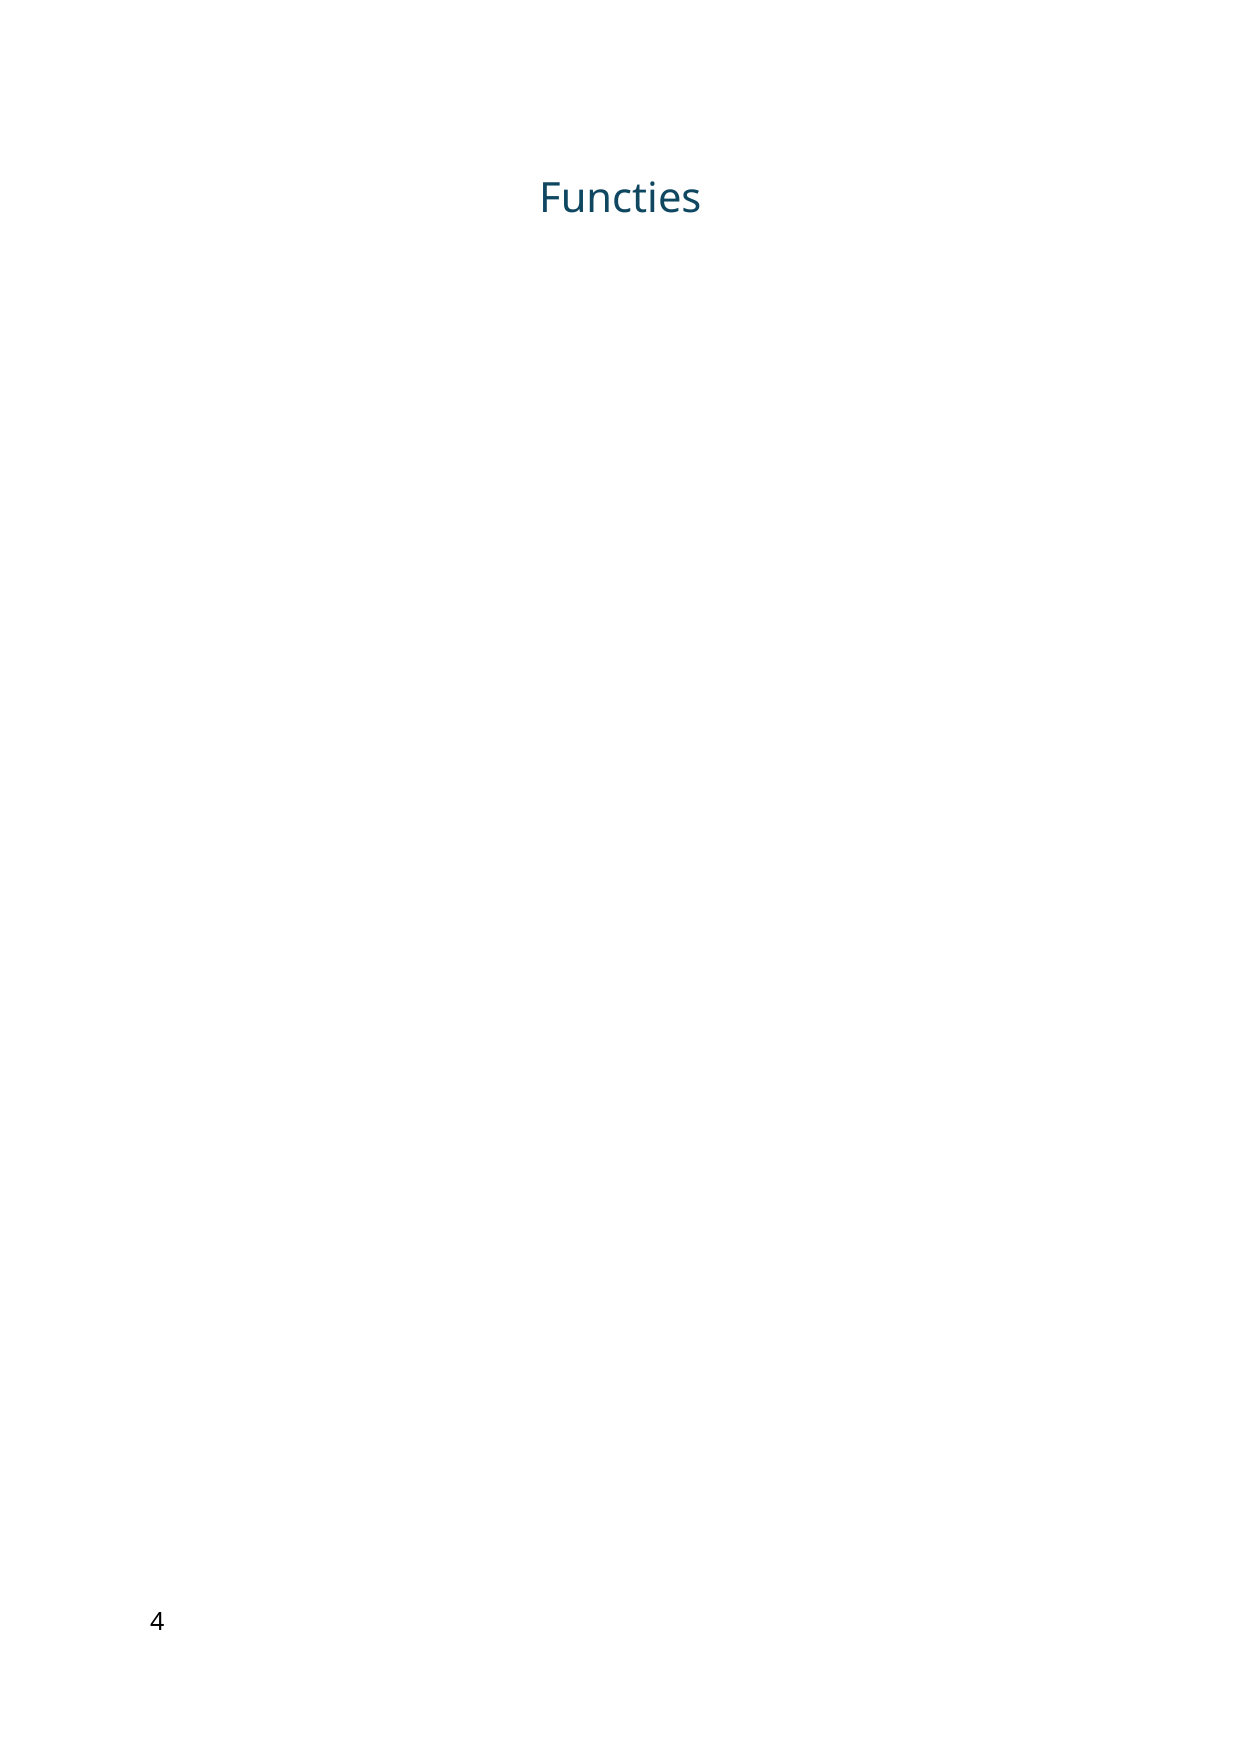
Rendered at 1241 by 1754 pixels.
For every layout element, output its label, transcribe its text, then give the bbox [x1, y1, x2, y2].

subtitle Functies [150, 168, 1090, 225]
